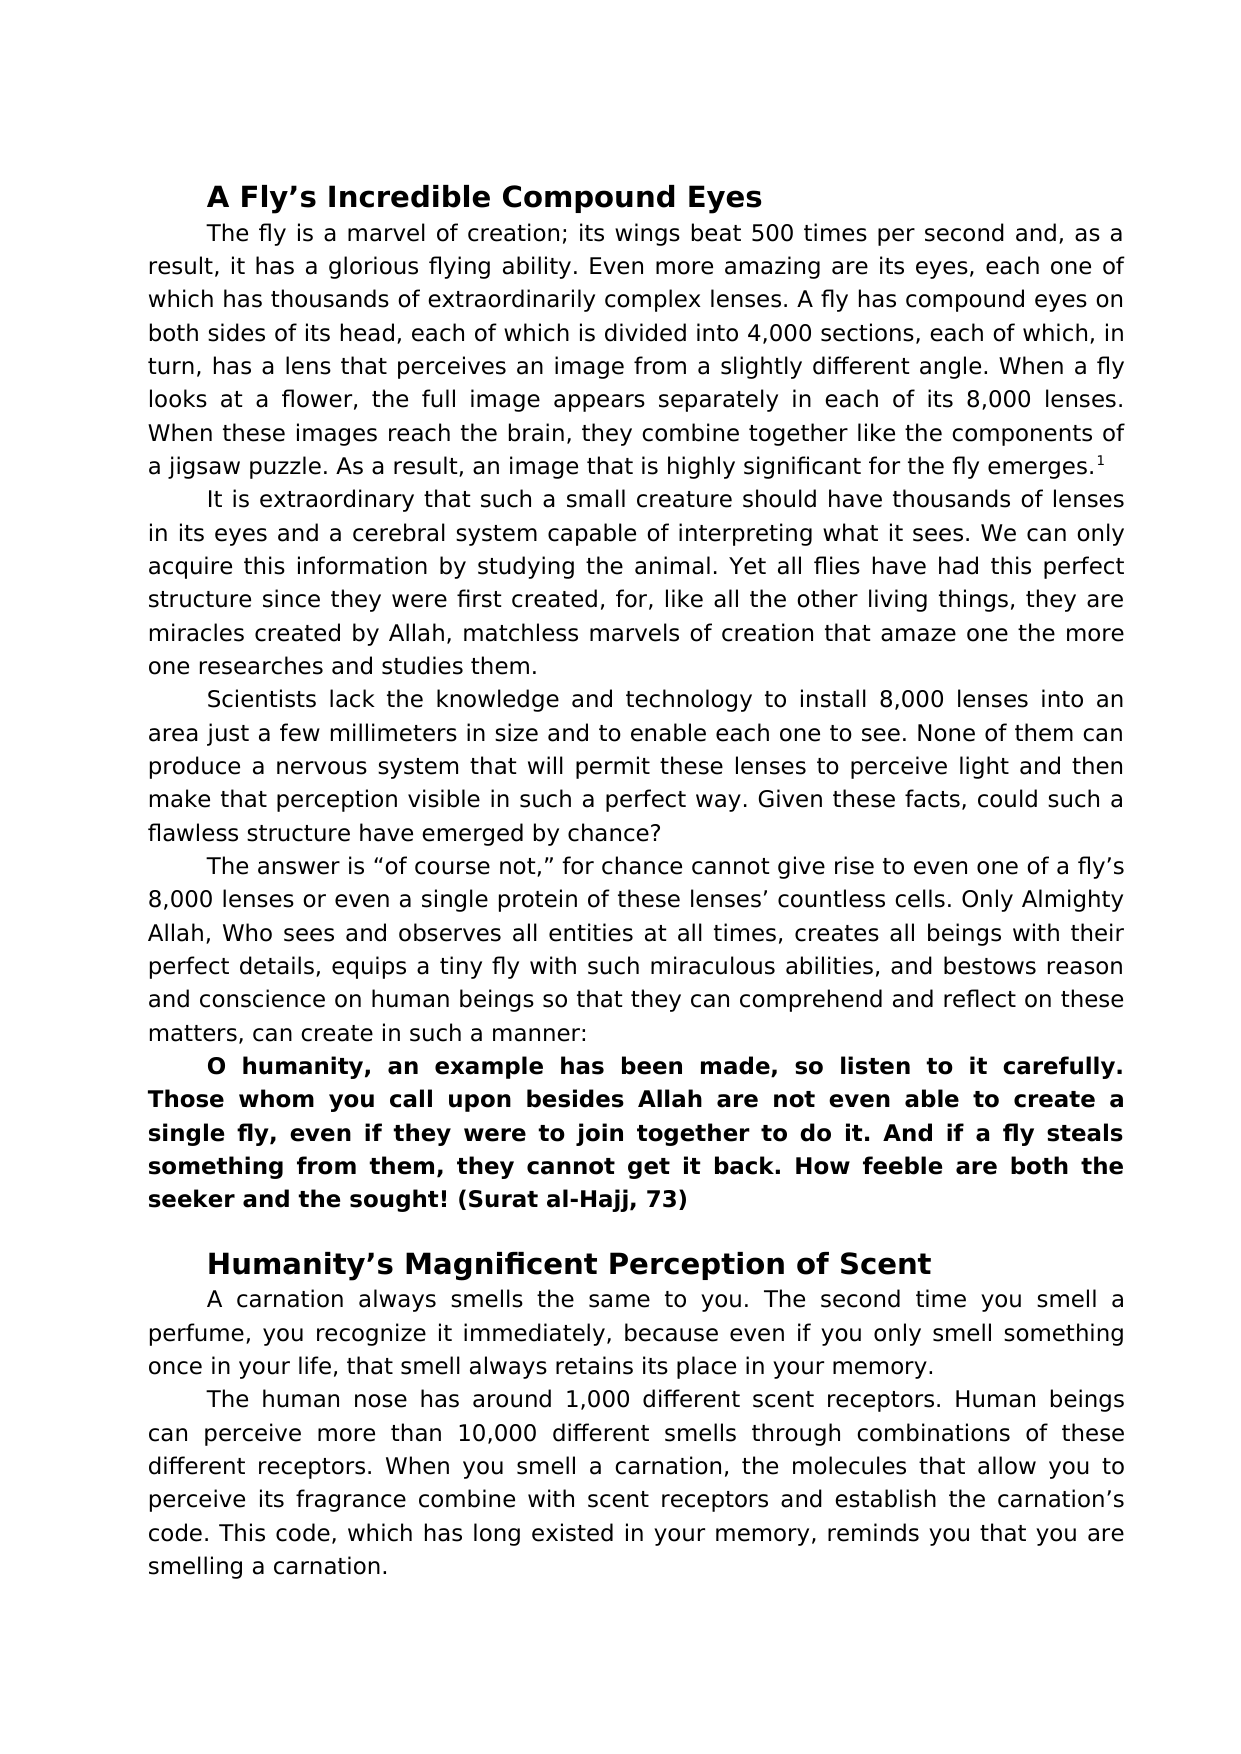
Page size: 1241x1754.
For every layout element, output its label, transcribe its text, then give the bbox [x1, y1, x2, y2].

text Scientists lack the knowledge and technology to install 8,000 lenses into an area just a few millimeters in size and to enable each one to see. None of them can produce a nervous system that will permit these lenses to perceive light and then make that perception visible in such a perfect way. Given these facts, could such a flawless structure have emerged by chance? [148, 681, 1126, 848]
text Humanity’s Magnificent Perception of Scent [148, 1248, 1126, 1281]
text A carnation always smells the same to you. The second time you smell a perfume, you recognize it immediately, because even if you only smell something once in your life, that smell always retains its place in your memory. [148, 1281, 1126, 1381]
text The fly is a marvel of creation; its wings beat 500 times per second and, as a result, it has a glorious flying ability. Even more amazing are its eyes, each one of which has thousands of extraordinarily complex lenses. A fly has compound eyes on both sides of its head, each of which is divided into 4,000 sections, each of which, in turn, has a lens that perceives an image from a slightly different angle. When a fly looks at a flower, the full image appears separately in each of its 8,000 lenses. When these images reach the brain, they combine together like the components of a jigsaw puzzle. As a result, an image that is highly significant for the fly emerges.1 [148, 214, 1126, 481]
text A Fly’s Incredible Compound Eyes [148, 181, 1126, 214]
text The human nose has around 1,000 different scent receptors. Human beings can perceive more than 10,000 different smells through combinations of these different receptors. When you smell a carnation, the molecules that allow you to perceive its fragrance combine with scent receptors and establish the carnation’s code. This code, which has long existed in your memory, reminds you that you are smelling a carnation. [148, 1381, 1126, 1581]
text It is extraordinary that such a small creature should have thousands of lenses in its eyes and a cerebral system capable of interpreting what it sees. We can only acquire this information by studying the animal. Yet all flies have had this perfect structure since they were first created, for, like all the other living things, they are miracles created by Allah, matchless marvels of creation that amaze one the more one researches and studies them. [148, 481, 1126, 681]
text The answer is “of course not,” for chance cannot give rise to even one of a fly’s 8,000 lenses or even a single protein of these lenses’ countless cells. Only Almighty Allah, Who sees and observes all entities at all times, creates all beings with their perfect details, equips a tiny fly with such miraculous abilities, and bestows reason and conscience on human beings so that they can comprehend and reflect on these matters, can create in such a manner: [148, 848, 1126, 1048]
text O humanity, an example has been made, so listen to it carefully. Those whom you call upon besides Allah are not even able to create a single fly, even if they were to join together to do it. And if a fly steals something from them, they cannot get it back. How feeble are both the seeker and the sought! (Surat al-Hajj, 73) [148, 1048, 1126, 1214]
